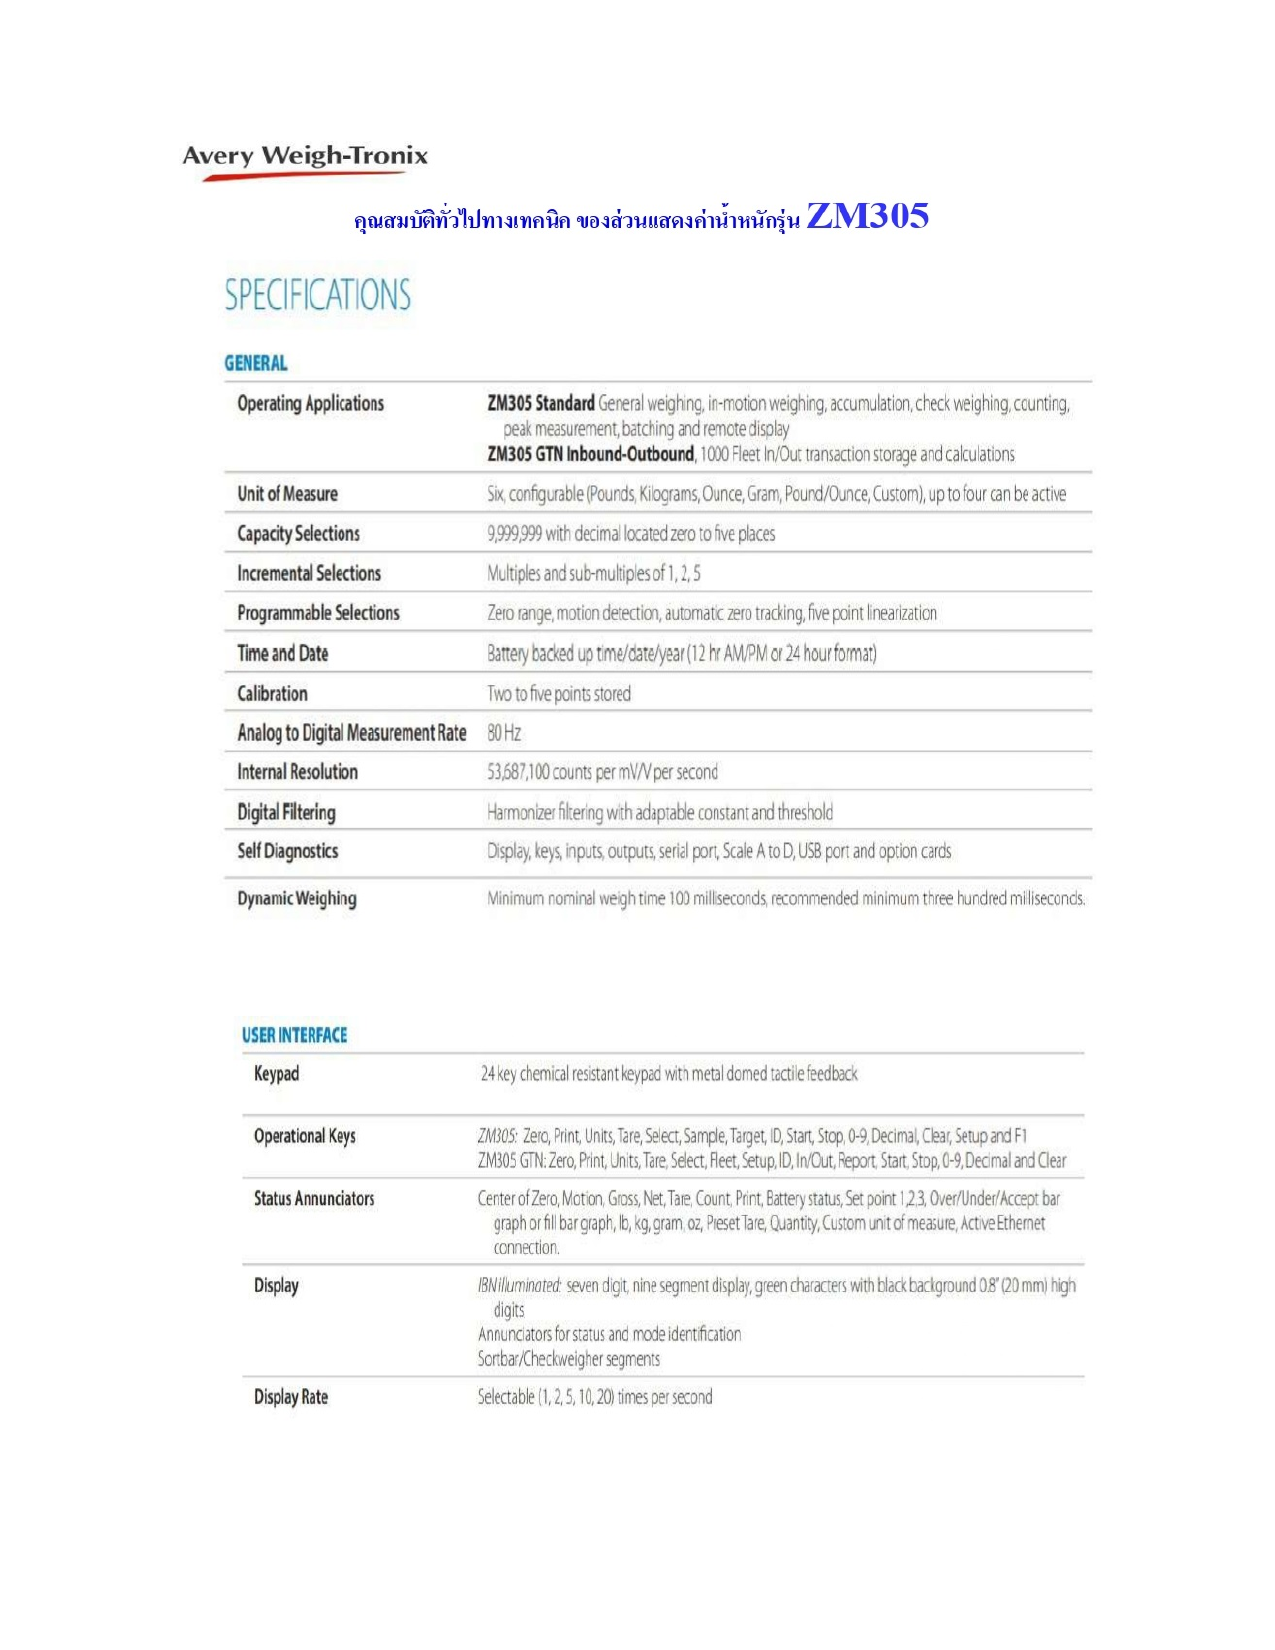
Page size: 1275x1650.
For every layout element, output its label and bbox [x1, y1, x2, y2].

picture [155, 118, 1120, 1433]
